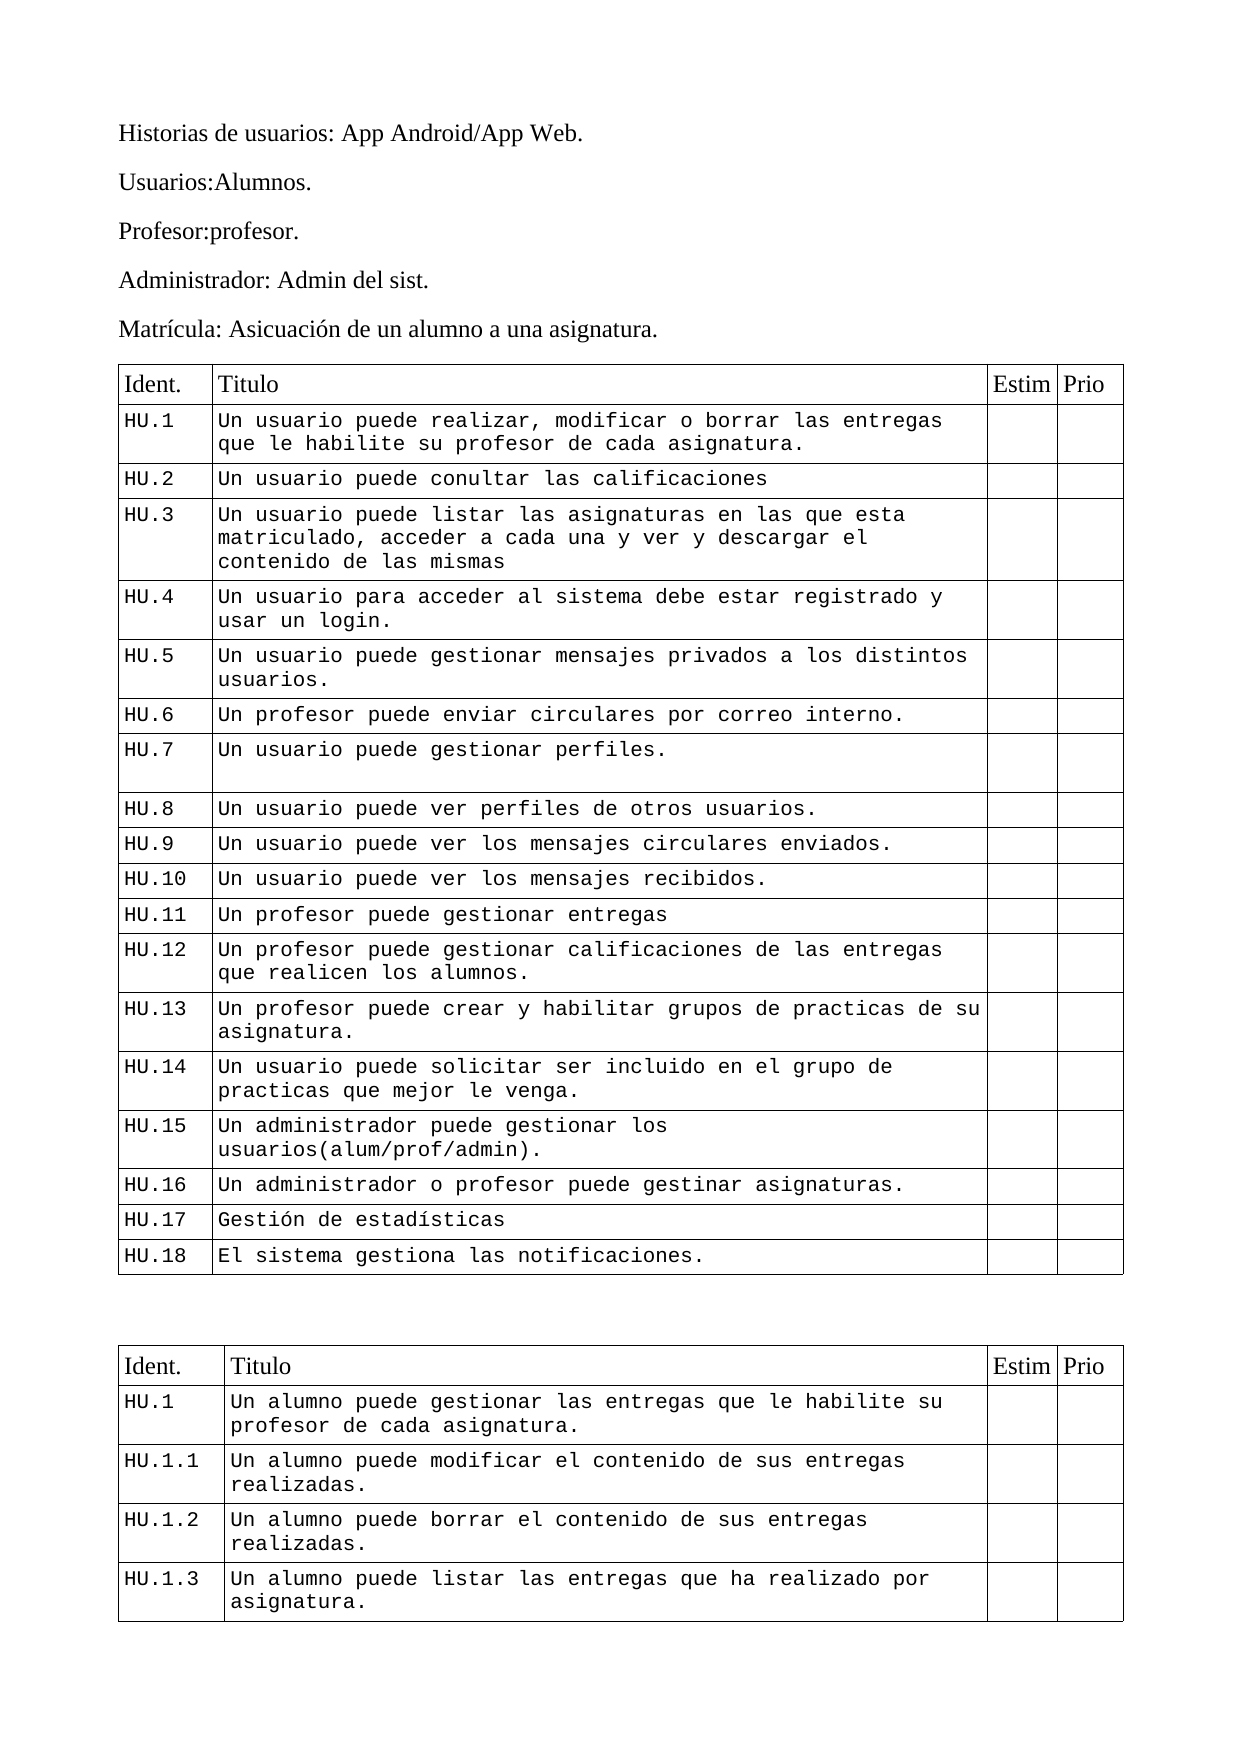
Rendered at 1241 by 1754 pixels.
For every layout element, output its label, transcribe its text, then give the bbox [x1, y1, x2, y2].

table_header Titulo [213, 365, 987, 404]
table_header Ident. [119, 1346, 224, 1385]
table_header Ident. [119, 365, 212, 404]
table_cell [1058, 640, 1123, 698]
table_cell [988, 1386, 1057, 1444]
table_cell HU.2 [119, 464, 212, 498]
table_cell HU.17 [119, 1205, 212, 1239]
table_cell [1058, 828, 1123, 862]
table_cell HU.11 [119, 899, 212, 933]
table_cell HU.3 [119, 499, 212, 580]
table_cell HU.12 [119, 934, 212, 992]
table_cell [988, 499, 1057, 580]
table_cell Un usuario puede gestionar mensajes privados a los distintos usuarios. [213, 640, 987, 698]
table_cell Un usuario puede listar las asignaturas en las que esta matriculado, acceder a cada una y ver y descargar el contenido de las mismas [213, 499, 987, 580]
table_cell [1058, 464, 1123, 498]
table_cell [988, 1240, 1057, 1274]
table_cell HU.8 [119, 793, 212, 827]
table_cell HU.9 [119, 828, 212, 862]
table_cell Un usuario puede ver perfiles de otros usuarios. [213, 793, 987, 827]
table_cell [1058, 581, 1123, 639]
table_cell HU.18 [119, 1240, 212, 1274]
table_cell [1058, 499, 1123, 580]
text Matrícula: Asicuación de un alumno a una asignatura. [118, 314, 1122, 343]
table_cell [1058, 1205, 1123, 1239]
table_cell Un administrador puede gestionar los usuarios(alum/prof/admin). [213, 1111, 987, 1168]
table_cell Un profesor puede enviar circulares por correo interno. [213, 699, 987, 733]
table_cell [1058, 699, 1123, 733]
table_cell [988, 640, 1057, 698]
table_cell Un profesor puede crear y habilitar grupos de practicas de su asignatura. [213, 993, 987, 1051]
table_cell Gestión de estadísticas [213, 1205, 987, 1239]
table_cell [1058, 1169, 1123, 1203]
table_cell Un usuario puede conultar las calificaciones [213, 464, 987, 498]
table_cell Un usuario puede ver los mensajes recibidos. [213, 864, 987, 898]
table_cell HU.16 [119, 1169, 212, 1203]
table_cell [988, 1169, 1057, 1203]
table_cell HU.1.1 [119, 1445, 224, 1503]
table_cell [1058, 405, 1123, 463]
table_cell Un usuario puede solicitar ser incluido en el grupo de practicas que mejor le venga. [213, 1052, 987, 1109]
table_cell [988, 793, 1057, 827]
table_cell [1058, 1240, 1123, 1274]
table_cell [988, 1504, 1057, 1562]
table_cell HU.7 [119, 734, 212, 792]
table_cell [988, 734, 1057, 792]
table_cell [1058, 793, 1123, 827]
table_cell Un alumno puede listar las entregas que ha realizado por asignatura. [225, 1563, 987, 1621]
table_cell [988, 464, 1057, 498]
table_cell [988, 1111, 1057, 1168]
table_cell [1058, 1052, 1123, 1109]
table_cell HU.6 [119, 699, 212, 733]
table_cell Un alumno puede gestionar las entregas que le habilite su profesor de cada asignatura. [225, 1386, 987, 1444]
table_cell [1058, 1111, 1123, 1168]
table_header Estim [988, 1346, 1057, 1385]
table_cell [988, 1445, 1057, 1503]
text Administrador: Admin del sist. [118, 265, 1122, 294]
table_cell Un alumno puede borrar el contenido de sus entregas realizadas. [225, 1504, 987, 1562]
table_cell [988, 581, 1057, 639]
table_cell [988, 1205, 1057, 1239]
table_cell [1058, 1563, 1123, 1621]
table_cell Un usuario puede ver los mensajes circulares enviados. [213, 828, 987, 862]
table_cell Un profesor puede gestionar calificaciones de las entregas que realicen los alumnos. [213, 934, 987, 992]
table_cell Un administrador o profesor puede gestinar asignaturas. [213, 1169, 987, 1203]
table_header Prio [1058, 1346, 1123, 1385]
table_cell [988, 1563, 1057, 1621]
table_cell HU.5 [119, 640, 212, 698]
table_cell Un usuario para acceder al sistema debe estar registrado y usar un login. [213, 581, 987, 639]
table_cell HU.1.2 [119, 1504, 224, 1562]
table_cell HU.14 [119, 1052, 212, 1109]
table_cell HU.13 [119, 993, 212, 1051]
table_cell Un alumno puede modificar el contenido de sus entregas realizadas. [225, 1445, 987, 1503]
table_cell [1058, 1504, 1123, 1562]
text Usuarios:Alumnos. [118, 167, 1122, 196]
table_cell El sistema gestiona las notificaciones. [213, 1240, 987, 1274]
table_cell HU.1 [119, 1386, 224, 1444]
table_header Titulo [225, 1346, 987, 1385]
table_cell Un usuario puede realizar, modificar o borrar las entregas que le habilite su profesor de cada asignatura. [213, 405, 987, 463]
table_cell [1058, 734, 1123, 792]
table_cell [1058, 899, 1123, 933]
text Profesor:profesor. [118, 216, 1122, 245]
table_cell HU.15 [119, 1111, 212, 1168]
text Historias de usuarios: App Android/App Web. [118, 118, 1122, 147]
table_cell HU.4 [119, 581, 212, 639]
table_cell [1058, 1445, 1123, 1503]
table_cell [988, 699, 1057, 733]
table_header Estim [988, 365, 1057, 404]
table_cell HU.1 [119, 405, 212, 463]
table_cell HU.10 [119, 864, 212, 898]
table_cell [988, 1052, 1057, 1109]
table_cell [1058, 864, 1123, 898]
table_cell [988, 934, 1057, 992]
table_cell Un profesor puede gestionar entregas [213, 899, 987, 933]
table_cell HU.1.3 [119, 1563, 224, 1621]
table_cell [1058, 993, 1123, 1051]
table_cell [1058, 1386, 1123, 1444]
table_cell [988, 405, 1057, 463]
table_cell [988, 864, 1057, 898]
table_header Prio [1058, 365, 1123, 404]
table_cell [988, 993, 1057, 1051]
table_cell [988, 828, 1057, 862]
table_cell [988, 899, 1057, 933]
table_cell [1058, 934, 1123, 992]
table_cell Un usuario puede gestionar perfiles. [213, 734, 987, 792]
